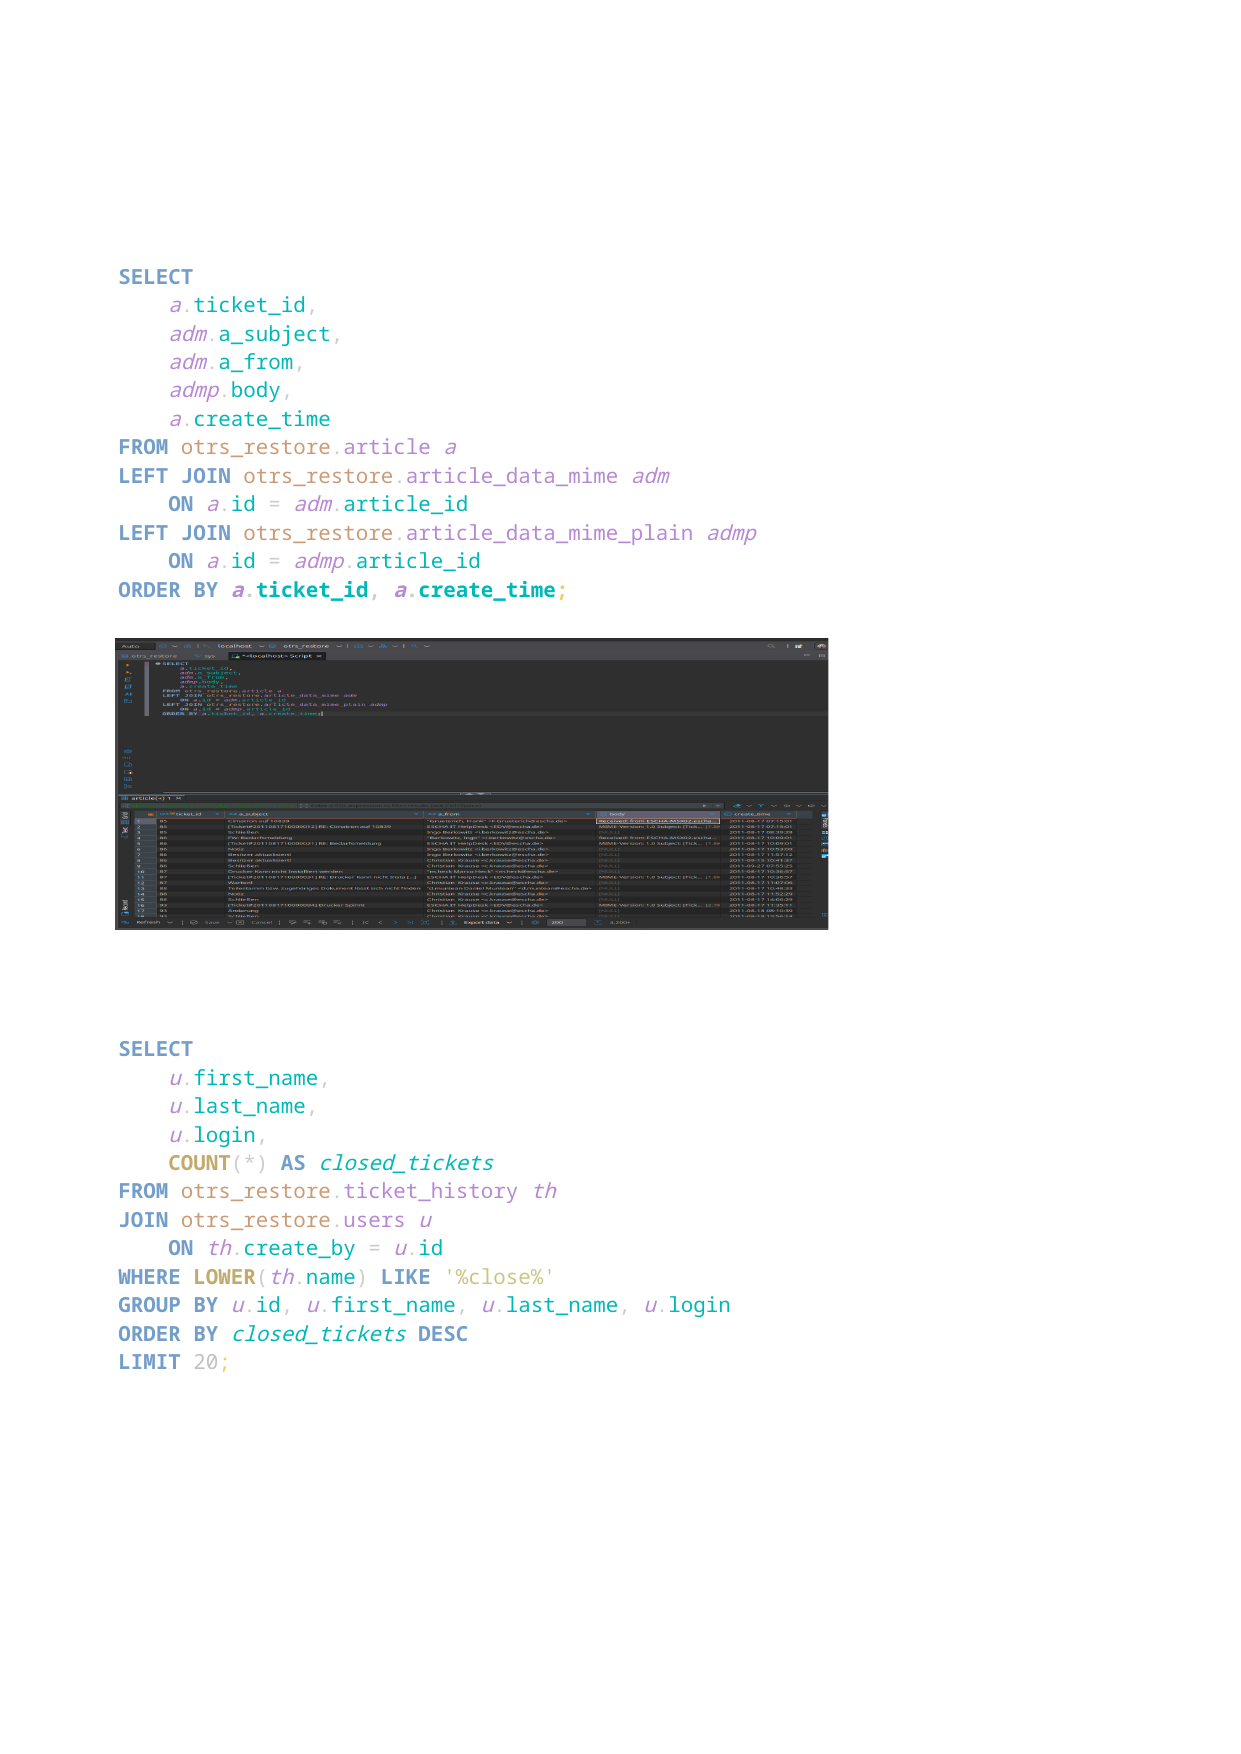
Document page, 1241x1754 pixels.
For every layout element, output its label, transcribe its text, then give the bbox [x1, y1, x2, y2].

text adm.a_subject, [118, 319, 1122, 347]
text JOIN otrs_restore.users u [118, 1205, 1122, 1233]
text COUNT(*) AS closed_tickets [118, 1148, 1122, 1177]
text u.first_name, [118, 1063, 1122, 1091]
text FROM otrs_restore.article a [118, 432, 1122, 461]
text GROUP BY u.id, u.first_name, u.last_name, u.login [118, 1290, 1122, 1319]
text SELECT [118, 262, 1122, 290]
text ON a.id = admp.article_id [118, 546, 1122, 575]
text ORDER BY a.ticket_id, a.create_time; [118, 575, 1122, 603]
text ON a.id = adm.article_id [118, 489, 1122, 518]
text ON th.create_by = u.id [118, 1233, 1122, 1262]
text SELECT [118, 1034, 1122, 1063]
text adm.a_from, [118, 347, 1122, 376]
text FROM otrs_restore.ticket_history th [118, 1177, 1122, 1205]
text LIMIT 20; [118, 1347, 1122, 1376]
text ORDER BY closed_tickets DESC [118, 1319, 1122, 1347]
text LEFT JOIN otrs_restore.article_data_mime_plain admp [118, 518, 1122, 546]
text WHERE LOWER(th.name) LIKE '%close%' [118, 1262, 1122, 1290]
text a.ticket_id, [118, 290, 1122, 319]
picture [115, 638, 829, 930]
text a.create_time [118, 404, 1122, 432]
text admp.body, [118, 376, 1122, 404]
text u.last_name, [118, 1091, 1122, 1120]
text u.login, [118, 1120, 1122, 1148]
text LEFT JOIN otrs_restore.article_data_mime adm [118, 461, 1122, 489]
